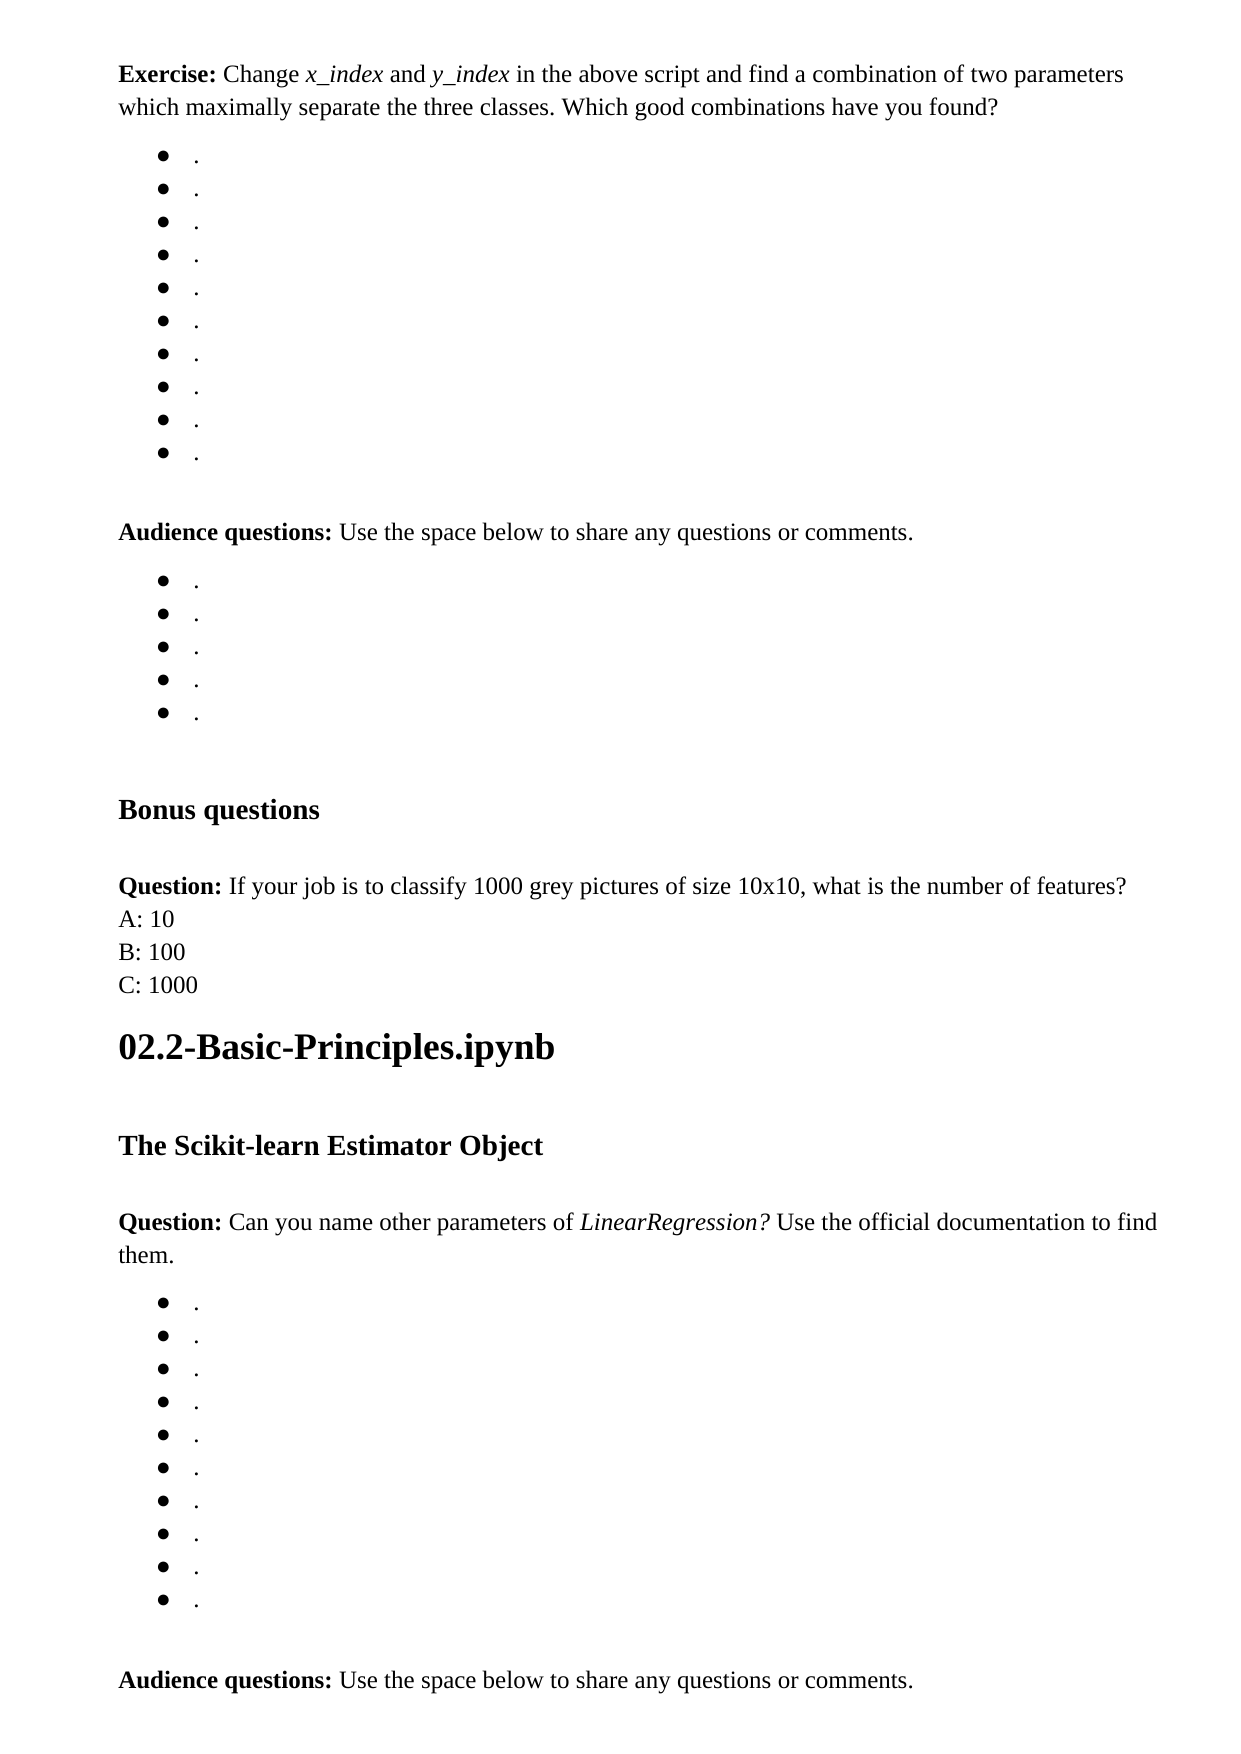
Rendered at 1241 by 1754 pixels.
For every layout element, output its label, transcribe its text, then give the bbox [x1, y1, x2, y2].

list . [156, 1518, 1181, 1547]
list . [156, 1419, 1181, 1448]
list . [156, 437, 1181, 466]
list . [156, 371, 1181, 399]
list . [156, 631, 1181, 660]
subtitle 02.2-Basic-Principles.ipynb [118, 1024, 1181, 1067]
list . [156, 272, 1181, 301]
list . [156, 1584, 1181, 1613]
list . [156, 1287, 1181, 1316]
list . [156, 1452, 1181, 1481]
list . [156, 598, 1181, 627]
list . [156, 1386, 1181, 1415]
text Question: If your job is to classify 1000 grey pictures of size 10x10, what is the number of features? A: 10 B: 100 C: 1000 [118, 838, 1181, 999]
subtitle The Scikit-learn Estimator Object [118, 1128, 1181, 1161]
list . [156, 338, 1181, 367]
text Exercise: Change x_index and y_index in the above script and find a combination of two parameters which maximally separate the three classes. Which good combinations have you found? [118, 59, 1181, 121]
list . [156, 173, 1181, 201]
list . [156, 404, 1181, 433]
list . [156, 206, 1181, 234]
text Question: Can you name other parameters of LinearRegression? Use the official documentation to find them. [118, 1174, 1181, 1268]
list . [156, 664, 1181, 693]
list . [156, 565, 1181, 594]
list . [156, 1551, 1181, 1580]
list . [156, 305, 1181, 333]
list . [156, 1320, 1181, 1349]
list . [156, 1353, 1181, 1382]
text Audience questions: Use the space below to share any questions or comments. [118, 484, 1181, 546]
text Audience questions: Use the space below to share any questions or comments. [118, 1632, 1181, 1694]
list . [156, 239, 1181, 267]
list . [156, 140, 1181, 168]
list . [156, 697, 1181, 726]
list . [156, 1485, 1181, 1514]
subtitle Bonus questions [118, 792, 1181, 826]
